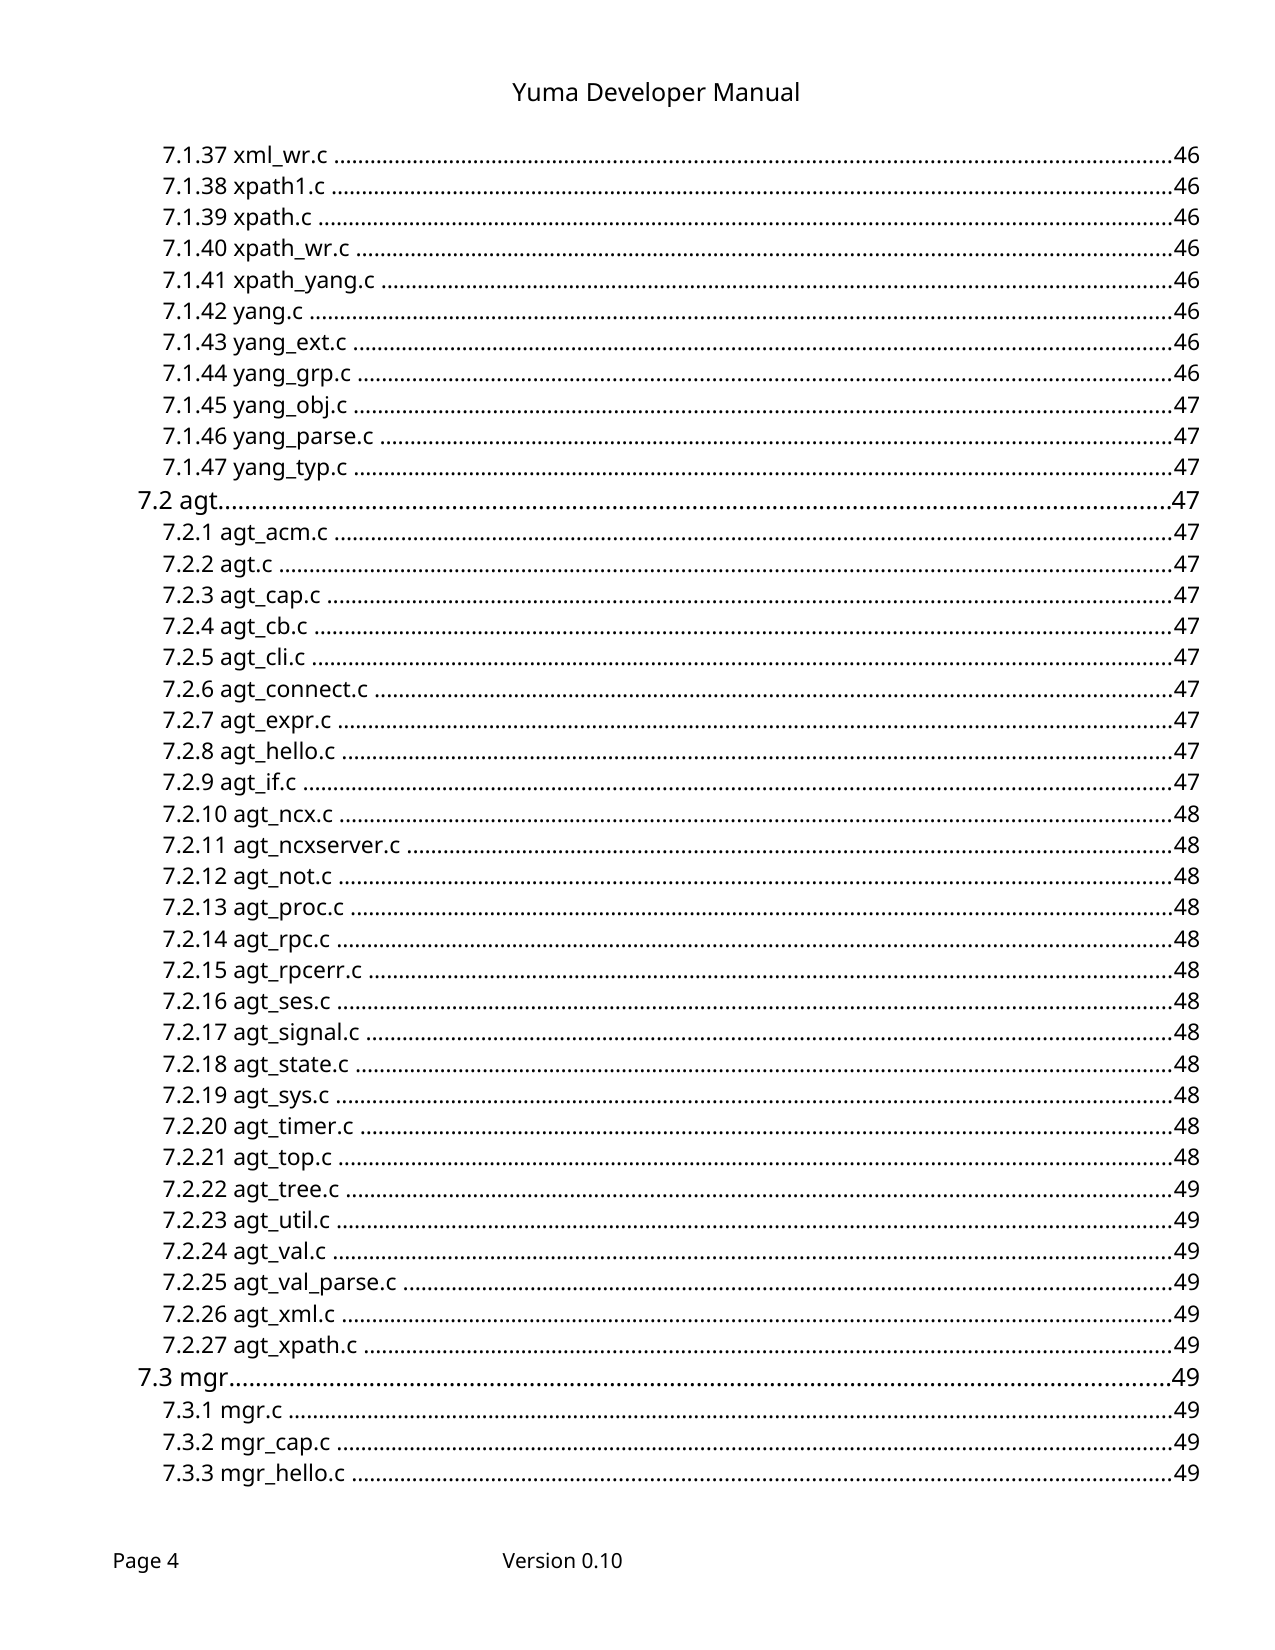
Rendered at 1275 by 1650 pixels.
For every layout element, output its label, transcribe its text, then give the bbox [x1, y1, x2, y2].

text 7.1.41 xpath_yang.c 46 [162, 263, 1200, 295]
text 7.1.42 yang.c 46 [162, 295, 1200, 326]
text 7.1.44 yang_grp.c 46 [162, 357, 1200, 388]
text 7.1.47 yang_typ.c 47 [162, 451, 1200, 482]
text 7.2.17 agt_signal.c 48 [162, 1016, 1200, 1048]
text 7.3.3 mgr_hello.c 49 [162, 1457, 1200, 1488]
text 7.2.25 agt_val_parse.c 49 [162, 1266, 1200, 1298]
text 7.2.8 agt_hello.c 47 [162, 735, 1200, 766]
text 7.1.39 xpath.c 46 [162, 201, 1200, 232]
text 7.3.2 mgr_cap.c 49 [162, 1425, 1200, 1457]
text 7.2.24 agt_val.c 49 [162, 1235, 1200, 1266]
text 7.2.4 agt_cb.c 47 [162, 610, 1200, 641]
text 7.2.16 agt_ses.c 48 [162, 985, 1200, 1016]
text 7.2.22 agt_tree.c 49 [162, 1173, 1200, 1204]
text 7.2.10 agt_ncx.c 48 [162, 798, 1200, 829]
text 7.2.19 agt_sys.c 48 [162, 1079, 1200, 1110]
text 7.2.11 agt_ncxserver.c 48 [162, 829, 1200, 860]
text 7.2.14 agt_rpc.c 48 [162, 923, 1200, 954]
text 7.3 mgr 49 [137, 1360, 1200, 1394]
text 7.2.23 agt_util.c 49 [162, 1204, 1200, 1235]
text 7.1.43 yang_ext.c 46 [162, 326, 1200, 357]
text 7.2.18 agt_state.c 48 [162, 1048, 1200, 1079]
text 7.1.37 xml_wr.c 46 [162, 138, 1200, 170]
text 7.2.20 agt_timer.c 48 [162, 1110, 1200, 1141]
text 7.3.1 mgr.c 49 [162, 1394, 1200, 1425]
text 7.1.40 xpath_wr.c 46 [162, 232, 1200, 263]
text 7.1.38 xpath1.c 46 [162, 170, 1200, 201]
text 7.2.2 agt.c 47 [162, 548, 1200, 579]
text 7.2.7 agt_expr.c 47 [162, 704, 1200, 735]
text 7.2.21 agt_top.c 48 [162, 1141, 1200, 1173]
text 7.2.12 agt_not.c 48 [162, 860, 1200, 891]
text 7.2.1 agt_acm.c 47 [162, 516, 1200, 548]
text 7.2.3 agt_cap.c 47 [162, 579, 1200, 610]
text 7.2.26 agt_xml.c 49 [162, 1298, 1200, 1329]
text 7.2.15 agt_rpcerr.c 48 [162, 954, 1200, 985]
text 7.2.27 agt_xpath.c 49 [162, 1329, 1200, 1360]
text 7.2.13 agt_proc.c 48 [162, 891, 1200, 923]
text 7.2.6 agt_connect.c 47 [162, 673, 1200, 704]
text 7.2.9 agt_if.c 47 [162, 766, 1200, 798]
text 7.1.45 yang_obj.c 47 [162, 388, 1200, 420]
text 7.2.5 agt_cli.c 47 [162, 641, 1200, 673]
text 7.2 agt 47 [137, 482, 1200, 516]
text 7.1.46 yang_parse.c 47 [162, 420, 1200, 451]
